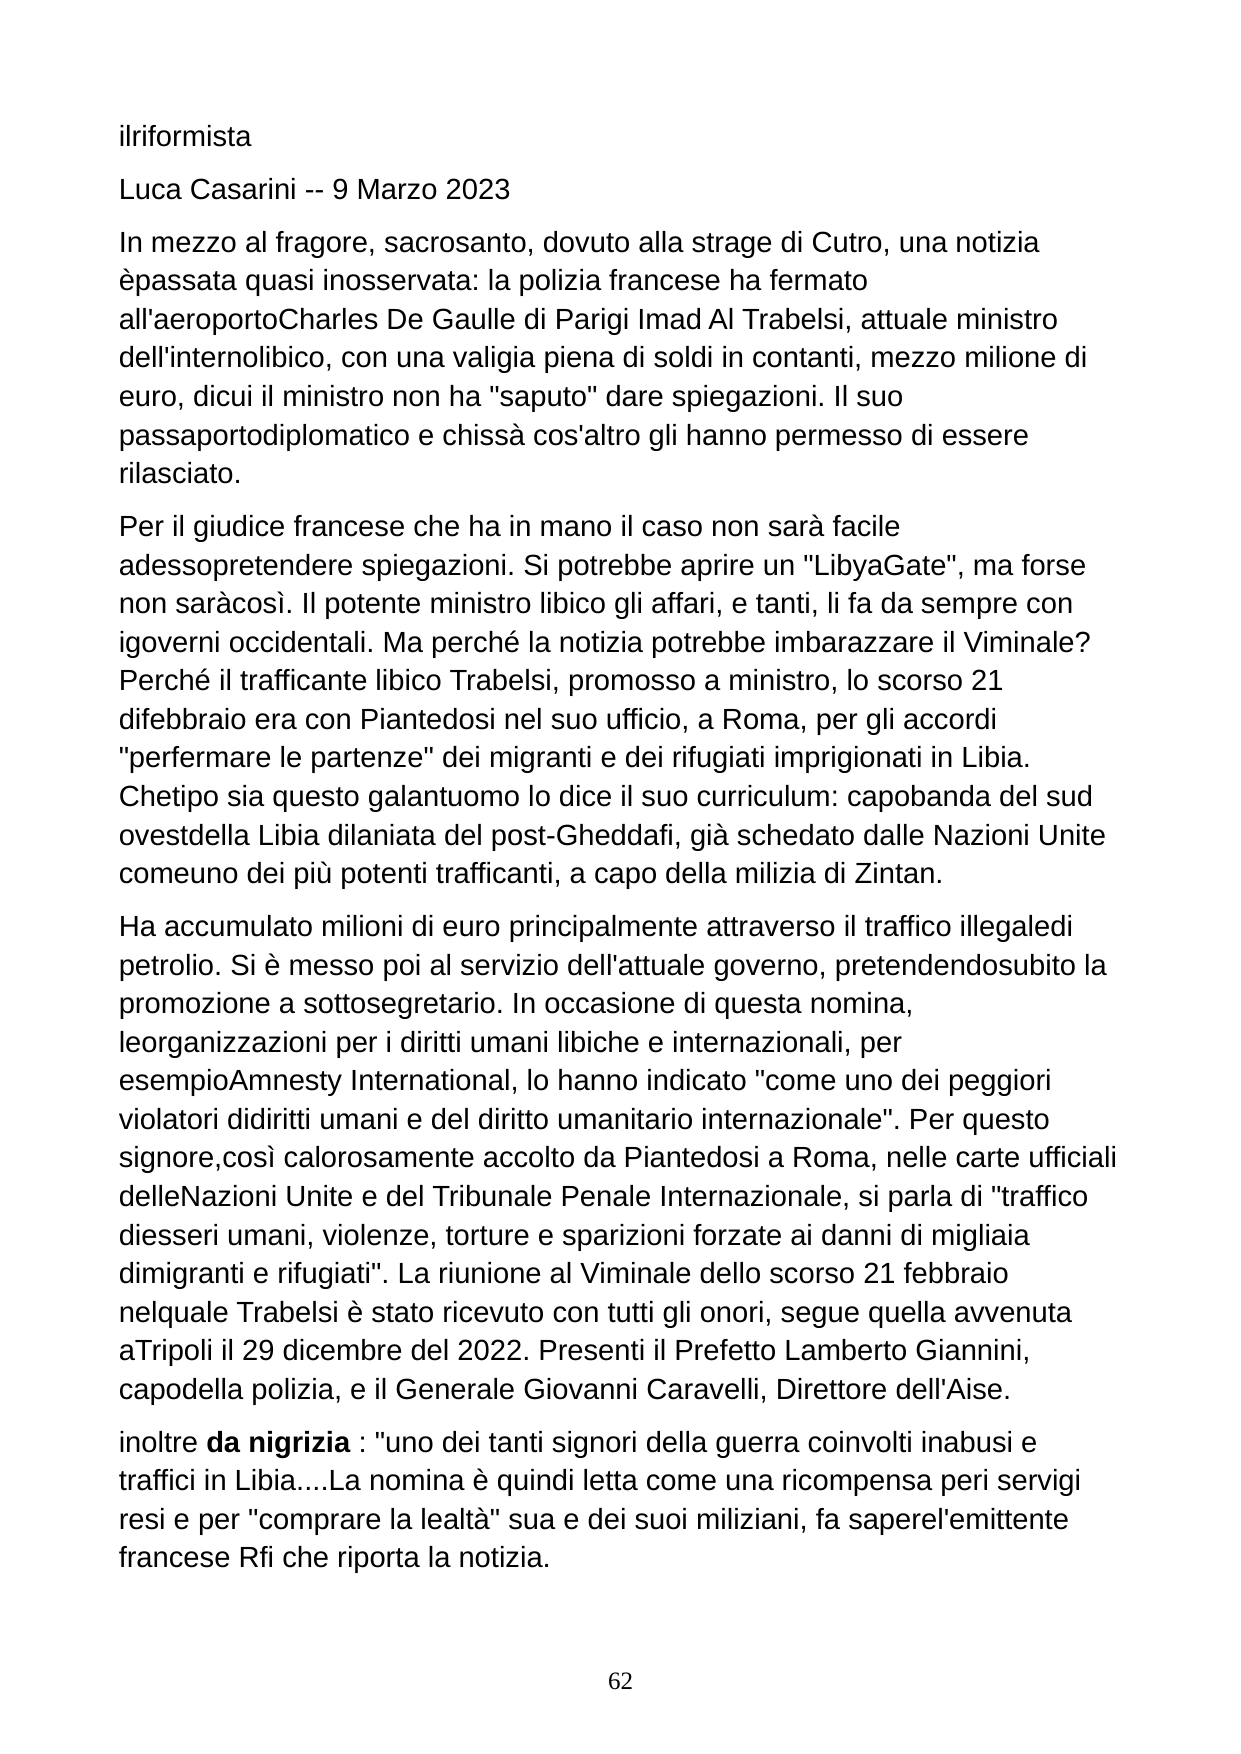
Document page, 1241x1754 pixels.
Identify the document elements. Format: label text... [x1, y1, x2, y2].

text Luca Casarini -- 9 Marzo 2023 [118, 172, 1122, 205]
text In mezzo al fragore, sacrosanto, dovuto alla strage di Cutro, una notizia èpassata quasi inosservata: la polizia francese ha fermato all'aeroportoCharles De Gaulle di Parigi Imad Al Trabelsi, attuale ministro dell'internolibico, con una valigia piena di soldi in contanti, mezzo milione di euro, dicui il ministro non ha "saputo" dare spiegazioni. Il suo passaportodiplomatico e chissà cos'altro gli hanno permesso di essere rilasciato. [118, 225, 1122, 489]
text Ha accumulato milioni di euro principalmente attraverso il traffico illegaledi petrolio. Si è messo poi al servizio dell'attuale governo, pretendendosubito la promozione a sottosegretario. In occasione di questa nomina, leorganizzazioni per i diritti umani libiche e internazionali, per esempioAmnesty International, lo hanno indicato "come uno dei peggiori violatori didiritti umani e del diritto umanitario internazionale". Per questo signore,così calorosamente accolto da Piantedosi a Roma, nelle carte ufficiali delleNazioni Unite e del Tribunale Penale Internazionale, si parla di "traffico diesseri umani, violenze, torture e sparizioni forzate ai danni di migliaia dimigranti e rifugiati". La riunione al Viminale dello scorso 21 febbraio nelquale Trabelsi è stato ricevuto con tutti gli onori, segue quella avvenuta aTripoli il 29 dicembre del 2022. Presenti il Prefetto Lamberto Giannini, capodella polizia, e il Generale Giovanni Caravelli, Direttore dell'Aise. [118, 909, 1122, 1405]
text ilriformista [118, 118, 1122, 152]
text inoltre da nigrizia : "uno dei tanti signori della guerra coinvolti inabusi e traffici in Libia....La nomina è quindi letta come una ricompensa peri servigi resi e per "comprare la lealtà" sua e dei suoi miliziani, fa saperel'emittente francese Rfi che riporta la notizia. [118, 1425, 1122, 1574]
text Per il giudice francese che ha in mano il caso non sarà facile adessopretendere spiegazioni. Si potrebbe aprire un "LibyaGate", ma forse non saràcosì. Il potente ministro libico gli affari, e tanti, li fa da sempre con igoverni occidentali. Ma perché la notizia potrebbe imbarazzare il Viminale?Perché il trafficante libico Trabelsi, promosso a ministro, lo scorso 21 difebbraio era con Piantedosi nel suo ufficio, a Roma, per gli accordi "perfermare le partenze" dei migranti e dei rifugiati imprigionati in Libia. Chetipo sia questo galantuomo lo dice il suo curriculum: capobanda del sud ovestdella Libia dilaniata del post-Gheddafi, già schedato dalle Nazioni Unite comeuno dei più potenti trafficanti, a capo della milizia di Zintan. [118, 509, 1122, 889]
